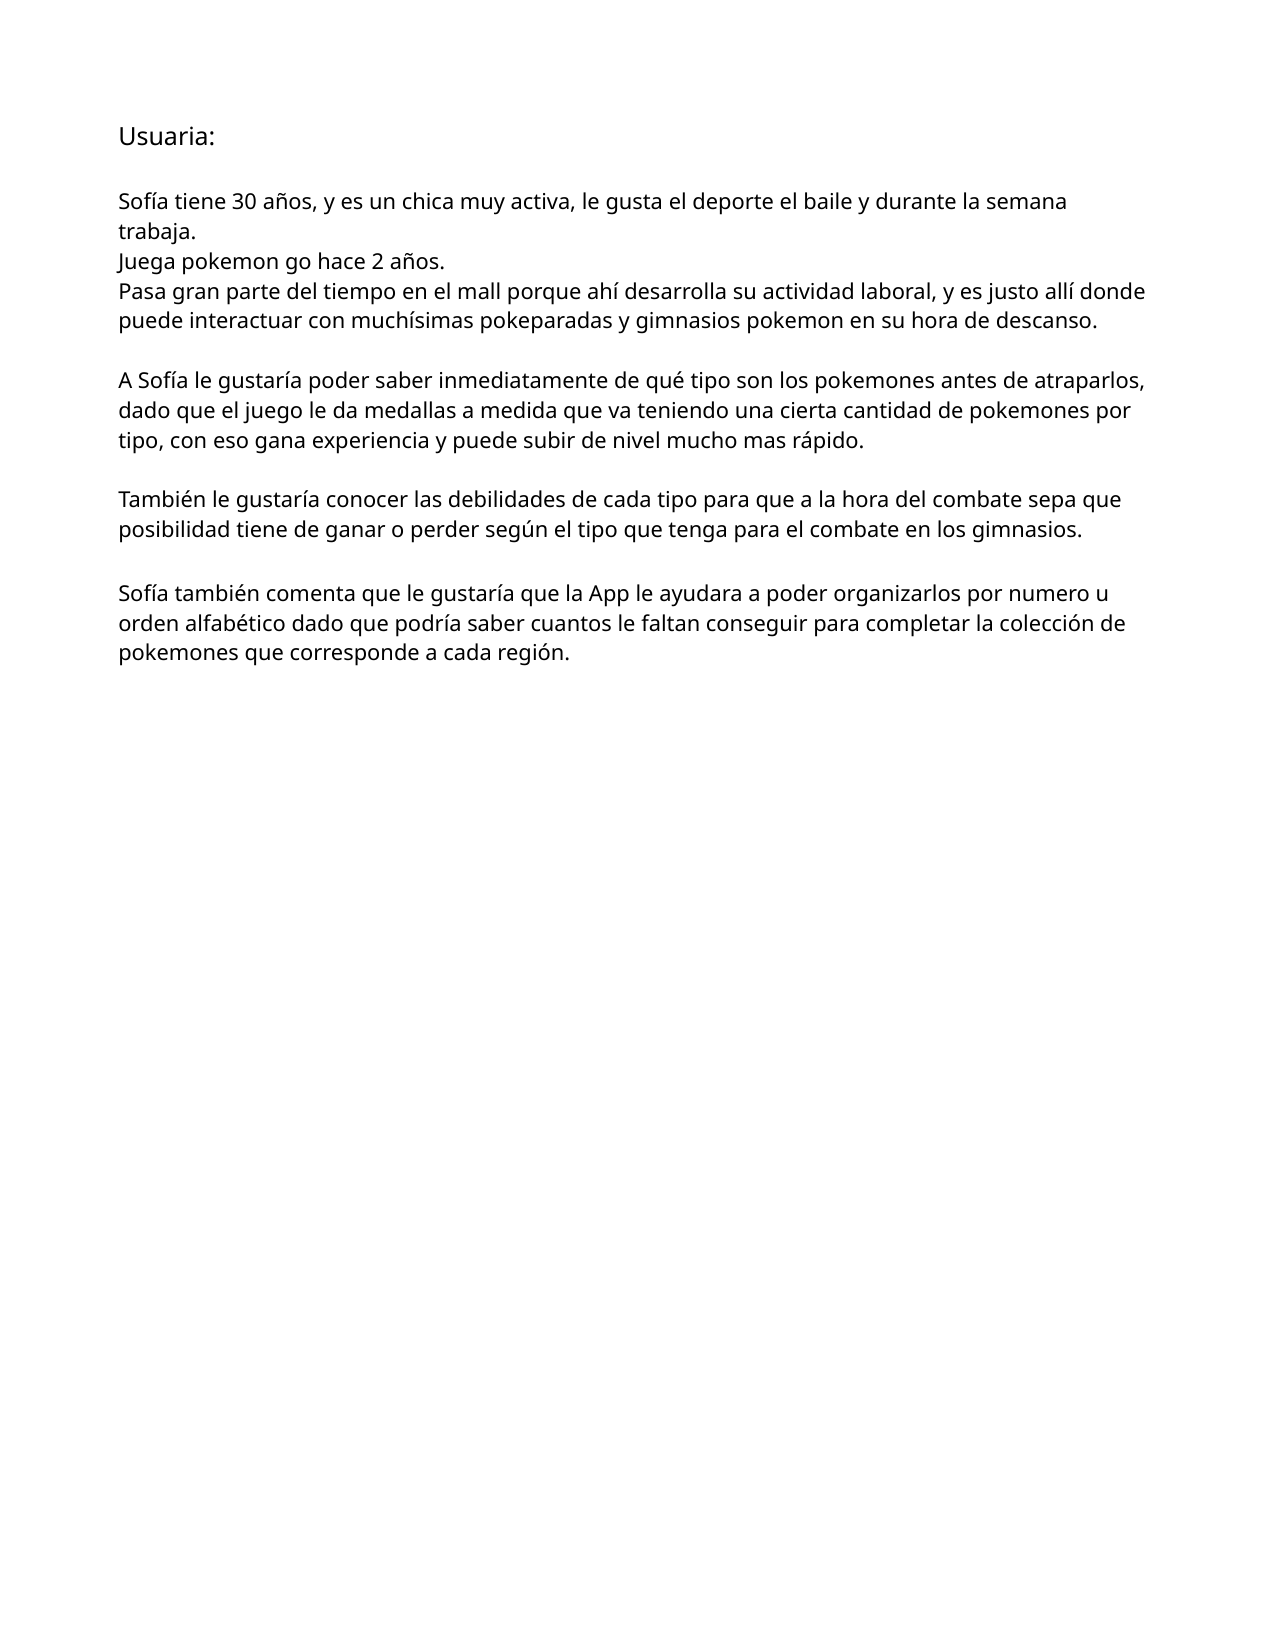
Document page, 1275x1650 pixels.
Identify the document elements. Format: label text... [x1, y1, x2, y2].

text También le gustaría conocer las debilidades de cada tipo para que a la hora del combate sepa que posibilidad tiene de ganar o perder según el tipo que tenga para el combate en los gimnasios. [118, 484, 1157, 544]
text Juega pokemon go hace 2 años. [118, 246, 1157, 276]
text Usuaria: [118, 118, 1157, 152]
text Sofía también comenta que le gustaría que la App le ayudara a poder organizarlos por numero u orden alfabético dado que podría saber cuantos le faltan conseguir para completar la colección de pokemones que corresponde a cada región. [118, 544, 1157, 667]
text A Sofía le gustaría poder saber inmediatamente de qué tipo son los pokemones antes de atraparlos, dado que el juego le da medallas a medida que va teniendo una cierta cantidad de pokemones por tipo, con eso gana experiencia y puede subir de nivel mucho mas rápido. [118, 365, 1157, 454]
text Sofía tiene 30 años, y es un chica muy activa, le gusta el deporte el baile y durante la semana trabaja. [118, 186, 1157, 246]
text Pasa gran parte del tiempo en el mall porque ahí desarrolla su actividad laboral, y es justo allí donde puede interactuar con muchísimas pokeparadas y gimnasios pokemon en su hora de descanso. [118, 276, 1157, 335]
